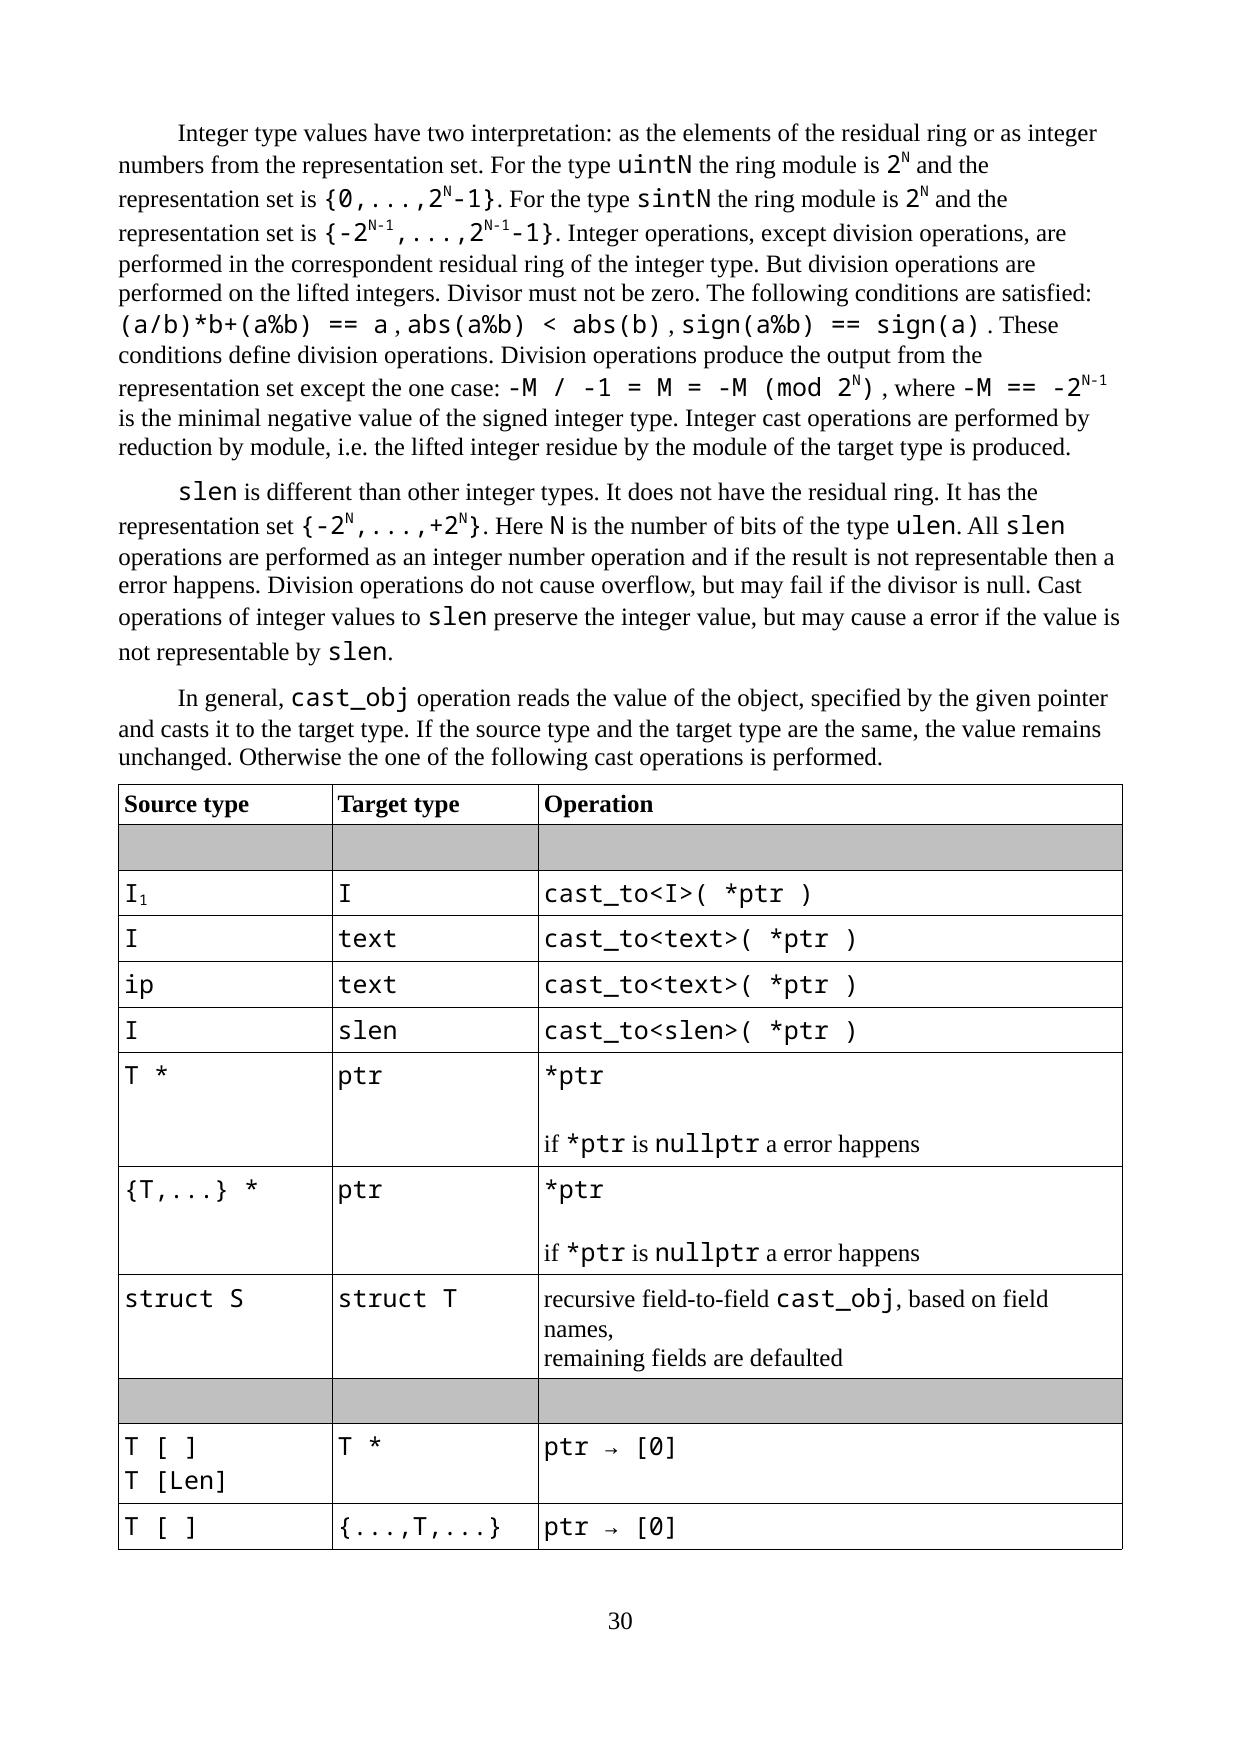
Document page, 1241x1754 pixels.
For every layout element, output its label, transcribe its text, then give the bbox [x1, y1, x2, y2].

table_cell cast_to<slen>( *ptr ) [539, 1008, 1122, 1052]
text slen is different than other integer types. It does not have the residual ring. It has the representation set {-2N,...,+2N}. Here N is the number of bits of the type ulen. All slen operations are performed as an integer number operation and if the result is not representable then a error happens. Division operations do not cause overflow, but may fail if the divisor is null. Cast operations of integer values to slen preserve the integer value, but may cause a error if the value is not representable by slen. [118, 473, 1122, 667]
table_cell [539, 1379, 1122, 1423]
table_cell I [119, 916, 332, 961]
table_cell T * [119, 1053, 332, 1166]
table_cell struct S [119, 1275, 332, 1377]
table_cell ptr → [0] [539, 1424, 1122, 1503]
table_cell [119, 1379, 332, 1423]
table_cell [539, 825, 1122, 870]
table_cell cast_to<text>( *ptr ) [539, 962, 1122, 1007]
table_cell I1 [119, 871, 332, 915]
text In general, cast_obj operation reads the value of the object, specified by the given pointer and casts it to the target type. If the source type and the target type are the same, the value remains unchanged. Otherwise the one of the following cast operations is performed. [118, 680, 1122, 771]
table_cell [333, 825, 538, 870]
table_cell *ptr if *ptr is nullptr a error happens [539, 1167, 1122, 1274]
table_cell ip [119, 962, 332, 1007]
table_cell {T,...} * [119, 1167, 332, 1274]
table_cell ptr → [0] [539, 1504, 1122, 1548]
table_cell I [119, 1008, 332, 1052]
table_cell [119, 825, 332, 870]
table_cell text [333, 962, 538, 1007]
table_cell *ptr if *ptr is nullptr a error happens [539, 1053, 1122, 1166]
table_cell ptr [333, 1167, 538, 1274]
table_cell {...,T,...} [333, 1504, 538, 1548]
table_cell I [333, 871, 538, 915]
table_cell T * [333, 1424, 538, 1503]
table_cell [333, 1379, 538, 1423]
table_header Source type [119, 785, 332, 824]
table_cell slen [333, 1008, 538, 1052]
table_header Operation [539, 785, 1122, 824]
table_cell cast_to<I>( *ptr ) [539, 871, 1122, 915]
table_cell text [333, 916, 538, 961]
table_cell struct T [333, 1275, 538, 1377]
text Integer type values have two interpretation: as the elements of the residual ring or as integer numbers from the representation set. For the type uintN the ring module is 2N and the representation set is {0,...,2N-1}. For the type sintN the ring module is 2N and the representation set is {-2N-1,...,2N-1-1}. Integer operations, except division operations, are performed in the correspondent residual ring of the integer type. But division operations are performed on the lifted integers. Divisor must not be zero. The following conditions are satisfied: (a/b)*b+(a%b) == a , abs(a%b) < abs(b) , sign(a%b) == sign(a) . These conditions define division operations. Division operations produce the output from the representation set except the one case: -M / -1 = M = -M (mod 2N) , where -M == -2N-1 is the minimal negative value of the signed integer type. Integer cast operations are performed by reduction by module, i.e. the lifted integer residue by the module of the target type is produced. [118, 118, 1122, 461]
table_cell recursive field-to-field cast_obj, based on field names, remaining fields are defaulted [539, 1275, 1122, 1377]
table_header Target type [333, 785, 538, 824]
table_cell ptr [333, 1053, 538, 1166]
table_cell T [ ] [119, 1504, 332, 1548]
table_cell cast_to<text>( *ptr ) [539, 916, 1122, 961]
table_cell T [ ] T [Len] [119, 1424, 332, 1503]
